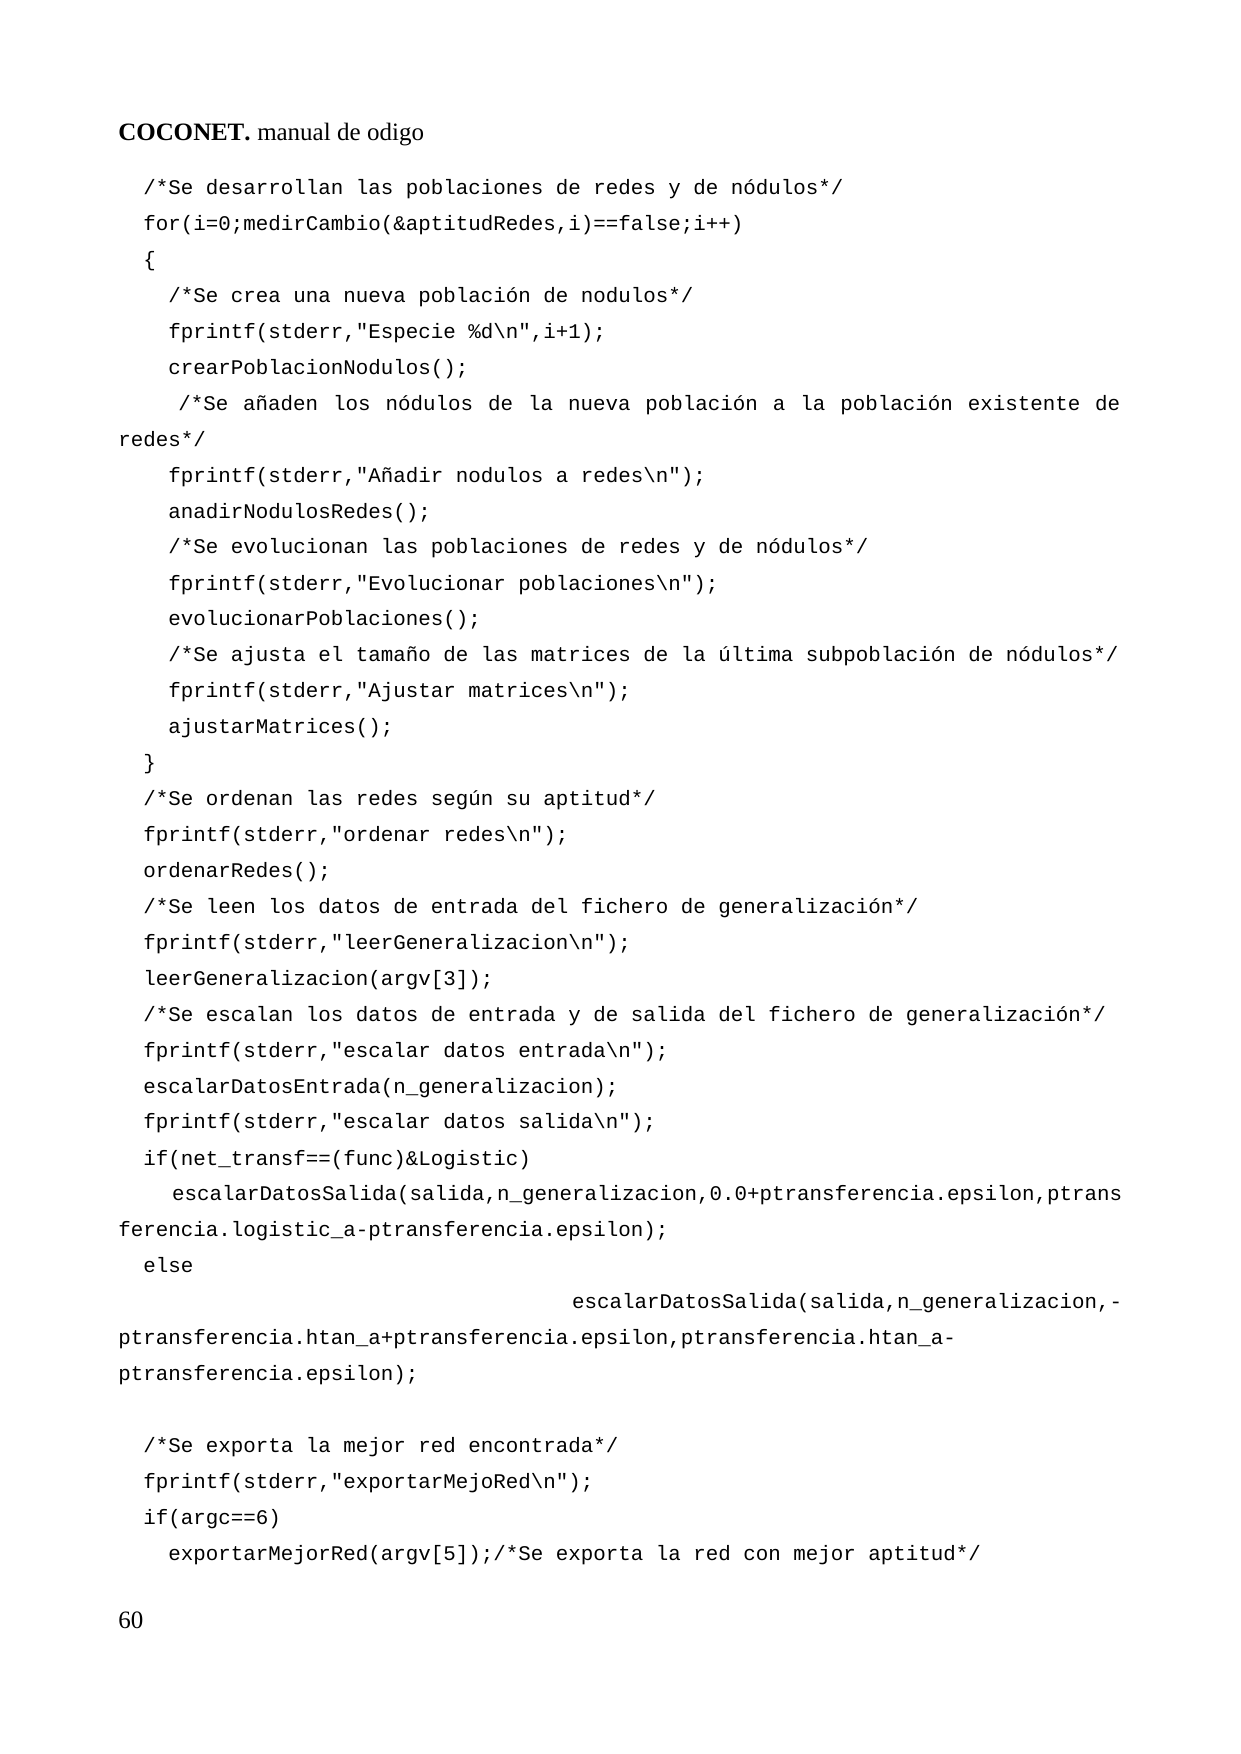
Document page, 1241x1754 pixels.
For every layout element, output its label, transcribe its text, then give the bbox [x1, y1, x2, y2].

text ajustarMatrices(); [118, 716, 1122, 740]
text exportarMejorRed(argv[5]);/*Se exporta la red con mejor aptitud*/ [118, 1543, 1122, 1567]
text fprintf(stderr,"Ajustar matrices\n"); [118, 680, 1122, 704]
text if(net_transf==(func)&Logistic) [118, 1147, 1122, 1171]
text evolucionarPoblaciones(); [118, 608, 1122, 632]
text else [118, 1255, 1122, 1279]
text /*Se escalan los datos de entrada y de salida del fichero de generalización*/ [118, 1004, 1122, 1028]
text /*Se exporta la mejor red encontrada*/ [118, 1435, 1122, 1459]
text /*Se leen los datos de entrada del fichero de generalización*/ [118, 896, 1122, 920]
text /*Se ajusta el tamaño de las matrices de la última subpoblación de nódulos*/ [118, 644, 1122, 668]
text fprintf(stderr,"escalar datos salida\n"); [118, 1111, 1122, 1135]
text fprintf(stderr,"ordenar redes\n"); [118, 824, 1122, 848]
text escalarDatosEntrada(n_generalizacion); [118, 1076, 1122, 1099]
text ordenarRedes(); [118, 860, 1122, 884]
text escalarDatosSalida(salida,n_generalizacion,-ptransferencia.htan_a+ptransferencia.epsilon,ptransferencia.htan_a-ptransferencia.epsilon); [118, 1291, 1122, 1387]
text fprintf(stderr,"Añadir nodulos a redes\n"); [118, 464, 1122, 488]
text fprintf(stderr,"leerGeneralizacion\n"); [118, 932, 1122, 956]
text /*Se desarrollan las poblaciones de redes y de nódulos*/ [118, 177, 1122, 201]
text fprintf(stderr,"Especie %d\n",i+1); [118, 321, 1122, 345]
text escalarDatosSalida(salida,n_generalizacion,0.0+ptransferencia.epsilon,ptransferencia.logistic_a-ptransferencia.epsilon); [118, 1183, 1122, 1243]
text fprintf(stderr,"exportarMejoRed\n"); [118, 1471, 1122, 1495]
text for(i=0;medirCambio(&aptitudRedes,i)==false;i++) [118, 213, 1122, 237]
text /*Se ordenan las redes según su aptitud*/ [118, 788, 1122, 812]
text if(argc==6) [118, 1507, 1122, 1531]
text crearPoblacionNodulos(); [118, 357, 1122, 381]
text } [118, 752, 1122, 776]
text fprintf(stderr,"escalar datos entrada\n"); [118, 1039, 1122, 1063]
text anadirNodulosRedes(); [118, 501, 1122, 524]
text /*Se evolucionan las poblaciones de redes y de nódulos*/ [118, 536, 1122, 560]
text /*Se crea una nueva población de nodulos*/ [118, 285, 1122, 309]
text { [118, 249, 1122, 273]
text leerGeneralizacion(argv[3]); [118, 968, 1122, 992]
text fprintf(stderr,"Evolucionar poblaciones\n"); [118, 572, 1122, 596]
text /*Se añaden los nódulos de la nueva población a la población existente de redes*/ [118, 393, 1122, 453]
